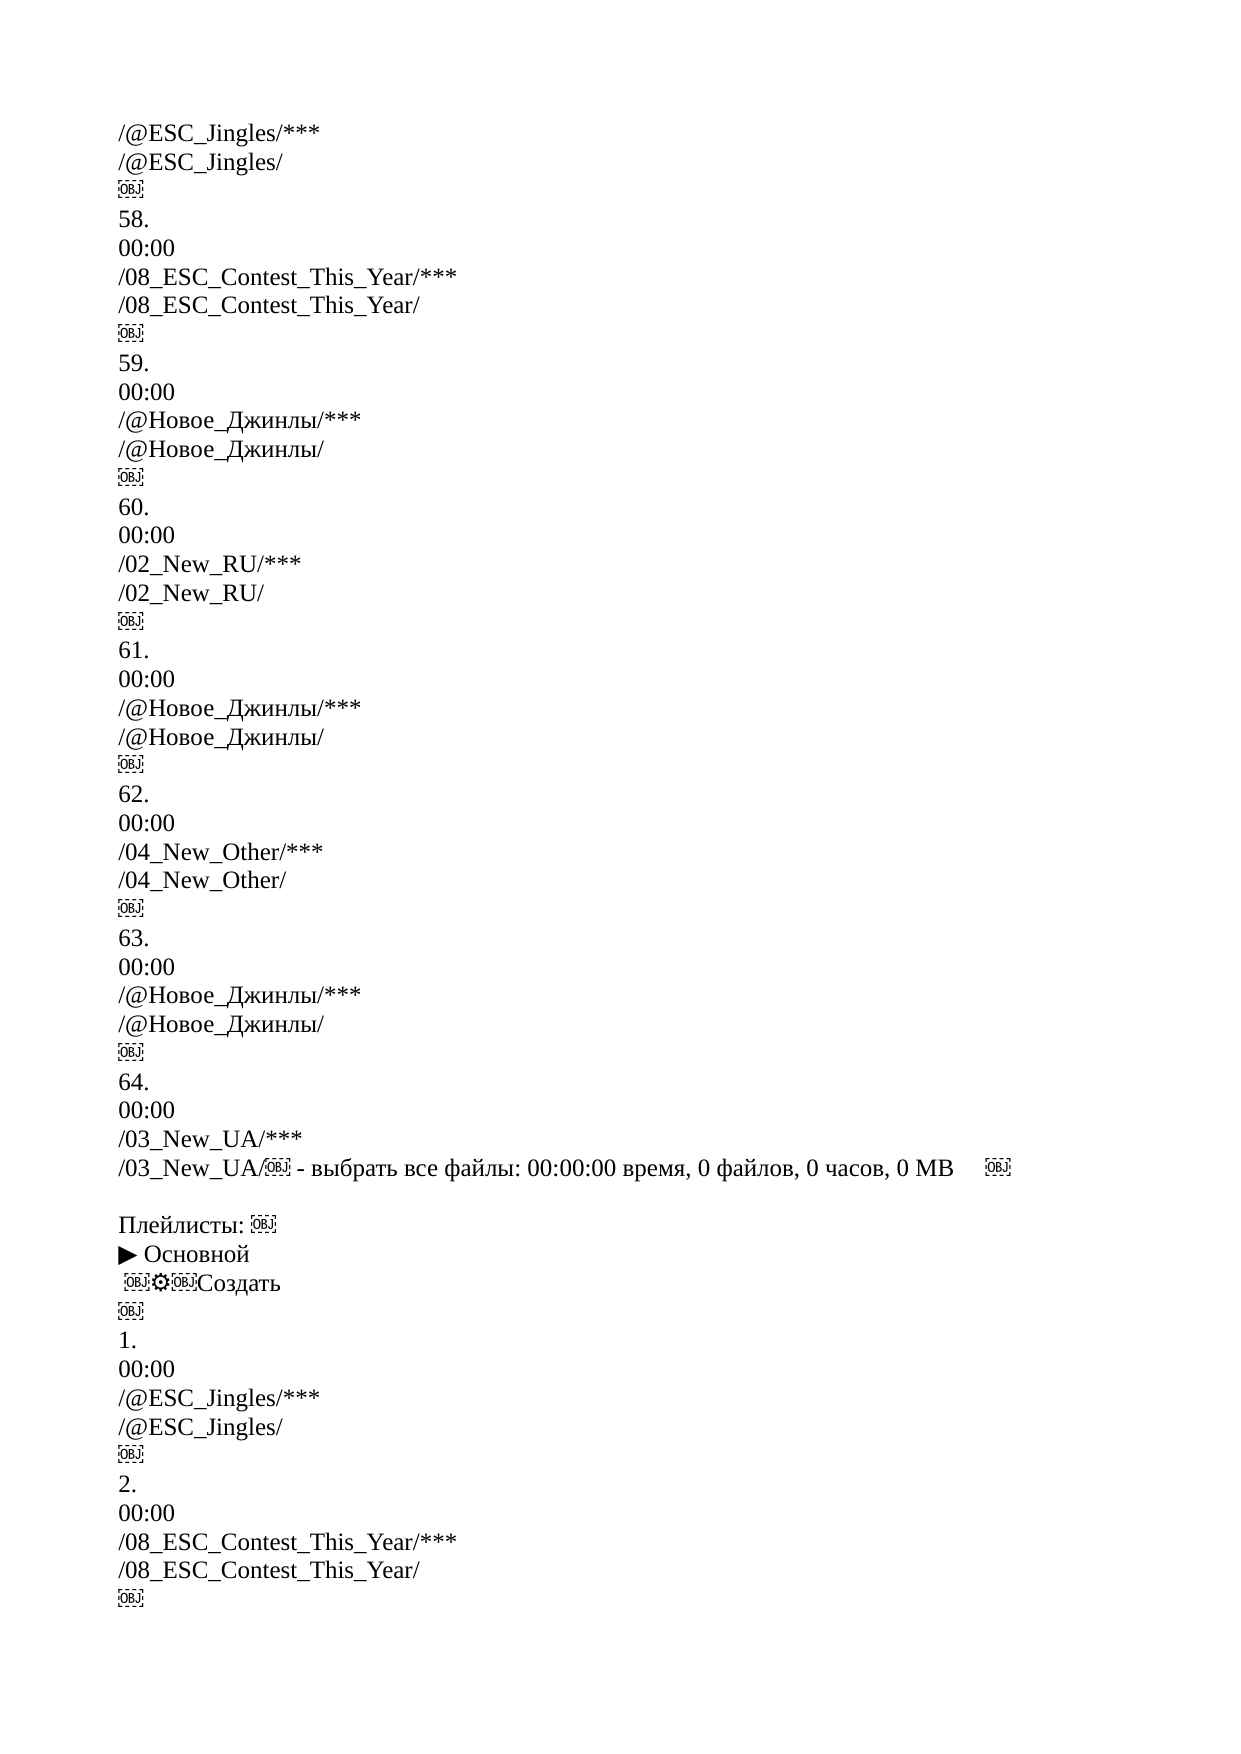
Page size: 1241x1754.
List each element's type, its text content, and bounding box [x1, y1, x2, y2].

text ￼ [118, 1584, 1122, 1613]
text /03_New_UA/￼ - выбрать все файлы: 00:00:00 время, 0 файлов, 0 часов, 0 MB ￼ [118, 1153, 1122, 1182]
text 00:00 [118, 952, 1122, 981]
text ￼ [118, 1297, 1122, 1326]
text /@Новое_Джинлы/ [118, 722, 1122, 751]
text 00:00 [118, 377, 1122, 406]
text /08_ESC_Contest_This_Year/ [118, 291, 1122, 319]
text 00:00 [118, 1354, 1122, 1383]
text 00:00 [118, 664, 1122, 693]
text 00:00 [118, 233, 1122, 262]
text Плейлисты: ￼ [118, 1211, 1122, 1239]
text 00:00 [118, 808, 1122, 837]
text /@Новое_Джинлы/*** [118, 406, 1122, 434]
text /08_ESC_Contest_This_Year/*** [118, 1527, 1122, 1556]
text 1. [118, 1326, 1122, 1354]
text ￼⚙￼Создать [118, 1268, 1122, 1297]
text 00:00 [118, 1498, 1122, 1527]
text 00:00 [118, 1096, 1122, 1124]
text 59. [118, 348, 1122, 377]
text ￼ [118, 751, 1122, 779]
text 62. [118, 779, 1122, 808]
text /@ESC_Jingles/*** [118, 118, 1122, 147]
text 58. [118, 204, 1122, 233]
text ￼ [118, 1038, 1122, 1067]
text ▶ Основной [118, 1239, 1122, 1268]
text ￼ [118, 1441, 1122, 1469]
text /@Новое_Джинлы/ [118, 434, 1122, 463]
text ￼ [118, 894, 1122, 923]
text ￼ [118, 176, 1122, 204]
text /@Новое_Джинлы/ [118, 1009, 1122, 1038]
text 64. [118, 1067, 1122, 1096]
text 63. [118, 923, 1122, 952]
text /@Новое_Джинлы/*** [118, 981, 1122, 1009]
text 2. [118, 1469, 1122, 1498]
text ￼ [118, 319, 1122, 348]
text /04_New_Other/ [118, 866, 1122, 894]
text /02_New_RU/*** [118, 549, 1122, 578]
text ￼ [118, 607, 1122, 636]
text 61. [118, 636, 1122, 664]
text /08_ESC_Contest_This_Year/*** [118, 262, 1122, 291]
text /03_New_UA/*** [118, 1124, 1122, 1153]
text /@ESC_Jingles/*** [118, 1383, 1122, 1412]
text ￼ [118, 463, 1122, 492]
text /04_New_Other/*** [118, 837, 1122, 866]
text /08_ESC_Contest_This_Year/ [118, 1556, 1122, 1584]
text /@ESC_Jingles/ [118, 1412, 1122, 1441]
text 00:00 [118, 521, 1122, 549]
text /@ESC_Jingles/ [118, 147, 1122, 176]
text /@Новое_Джинлы/*** [118, 693, 1122, 722]
text 60. [118, 492, 1122, 521]
text /02_New_RU/ [118, 578, 1122, 607]
